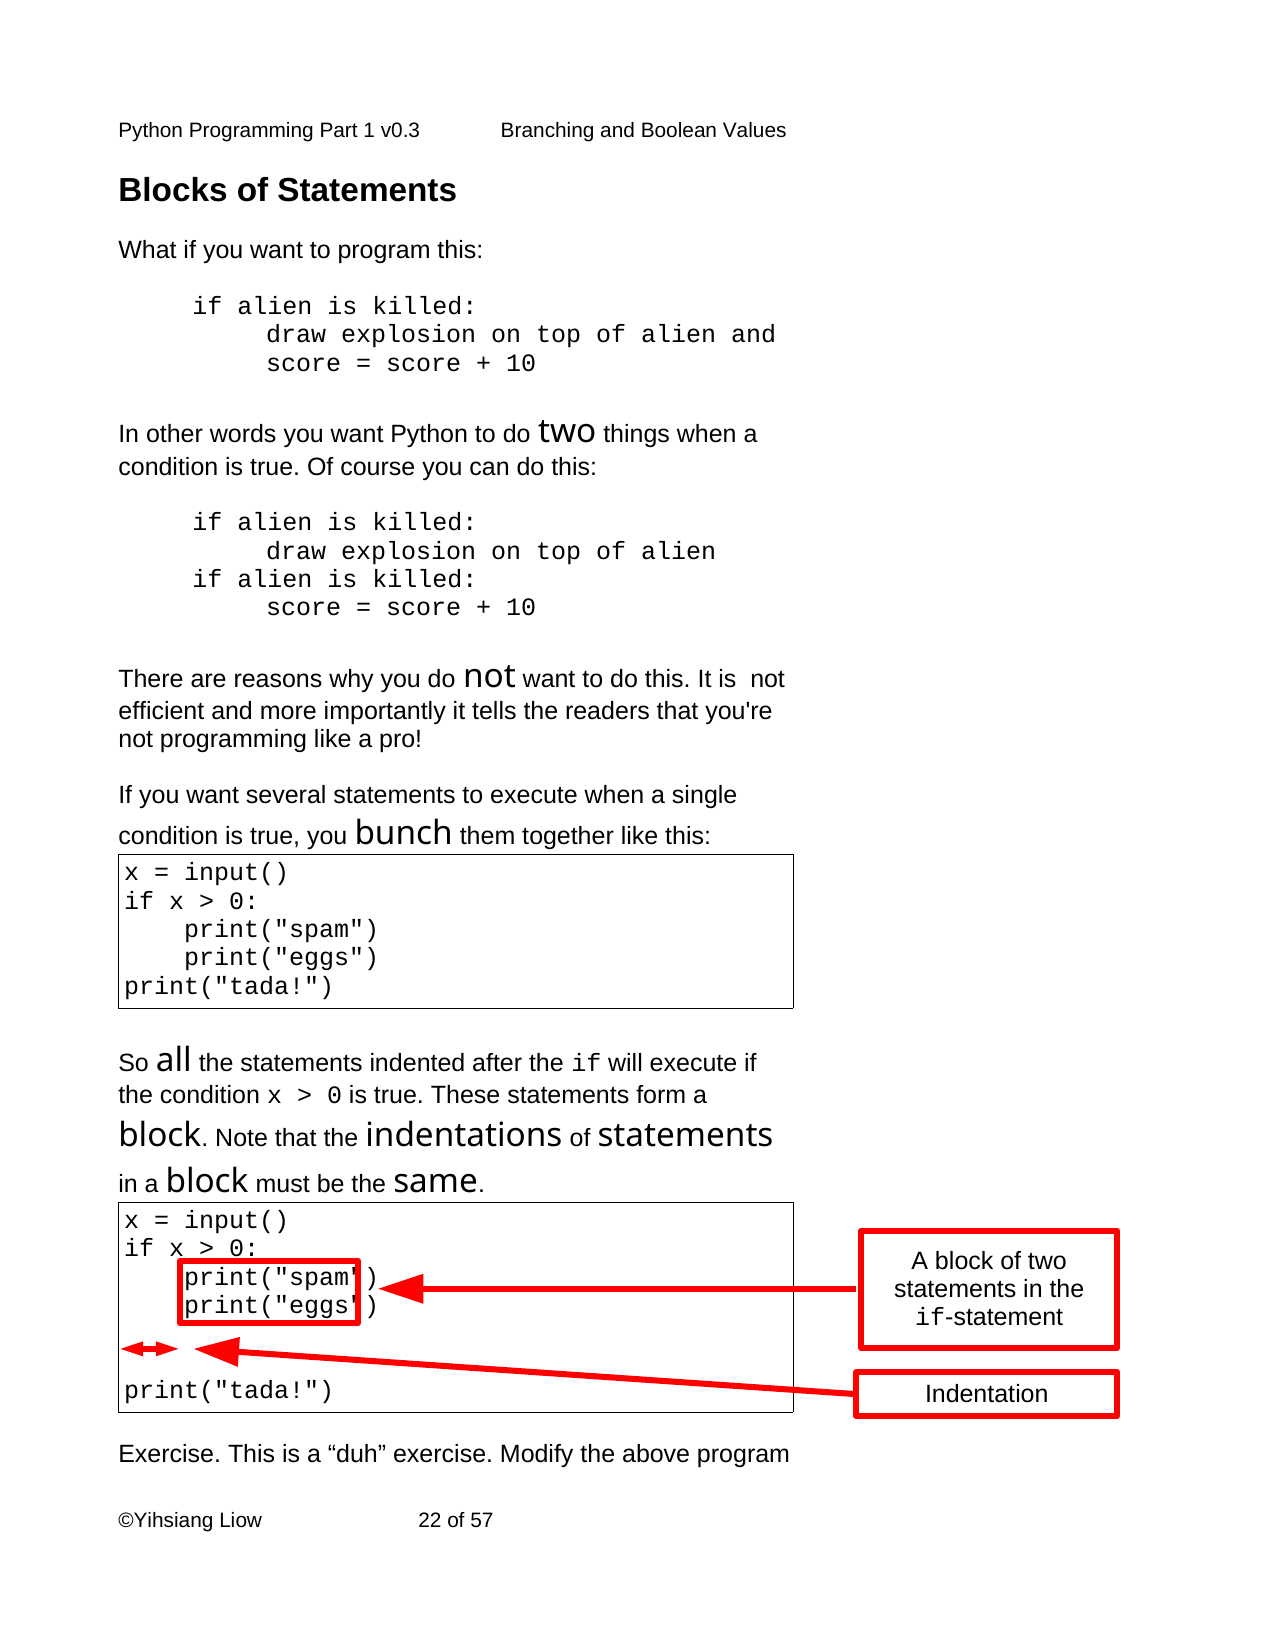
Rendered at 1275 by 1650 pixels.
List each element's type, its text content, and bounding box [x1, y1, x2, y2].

text If you want several statements to execute when a single condition is true, you bunch them together like this: [118, 781, 793, 854]
text if alien is killed: [118, 292, 793, 322]
text So all the statements indented after the if will execute if the condition x > 0 is true. These statements form a block. Note that the indentations of statements in a block must be the same. [118, 1035, 793, 1202]
text Blocks of Statements [118, 171, 793, 208]
text There are reasons why you do not want to do this. It is not efficient and more importantly it tells the readers that you're not programming like a pro! [118, 652, 793, 753]
text if alien is killed: [118, 508, 793, 538]
text draw explosion on top of alien and [118, 322, 793, 350]
table_header x = input() if x > 0: print("spam") print("eggs") print("tada!") [119, 855, 793, 1007]
text In other words you want Python to do two things when a condition is true. Of course you can do this: [118, 407, 793, 480]
text What if you want to program this: [118, 236, 793, 264]
text if alien is killed: [118, 567, 793, 595]
text score = score + 10 [118, 595, 793, 623]
text Exercise. This is a “duh” exercise. Modify the above program [118, 1440, 793, 1468]
table_header x = input() if x > 0: print("spam") print("eggs") print("tada!") [119, 1203, 793, 1412]
text draw explosion on top of alien [118, 538, 793, 567]
text score = score + 10 [118, 350, 793, 379]
